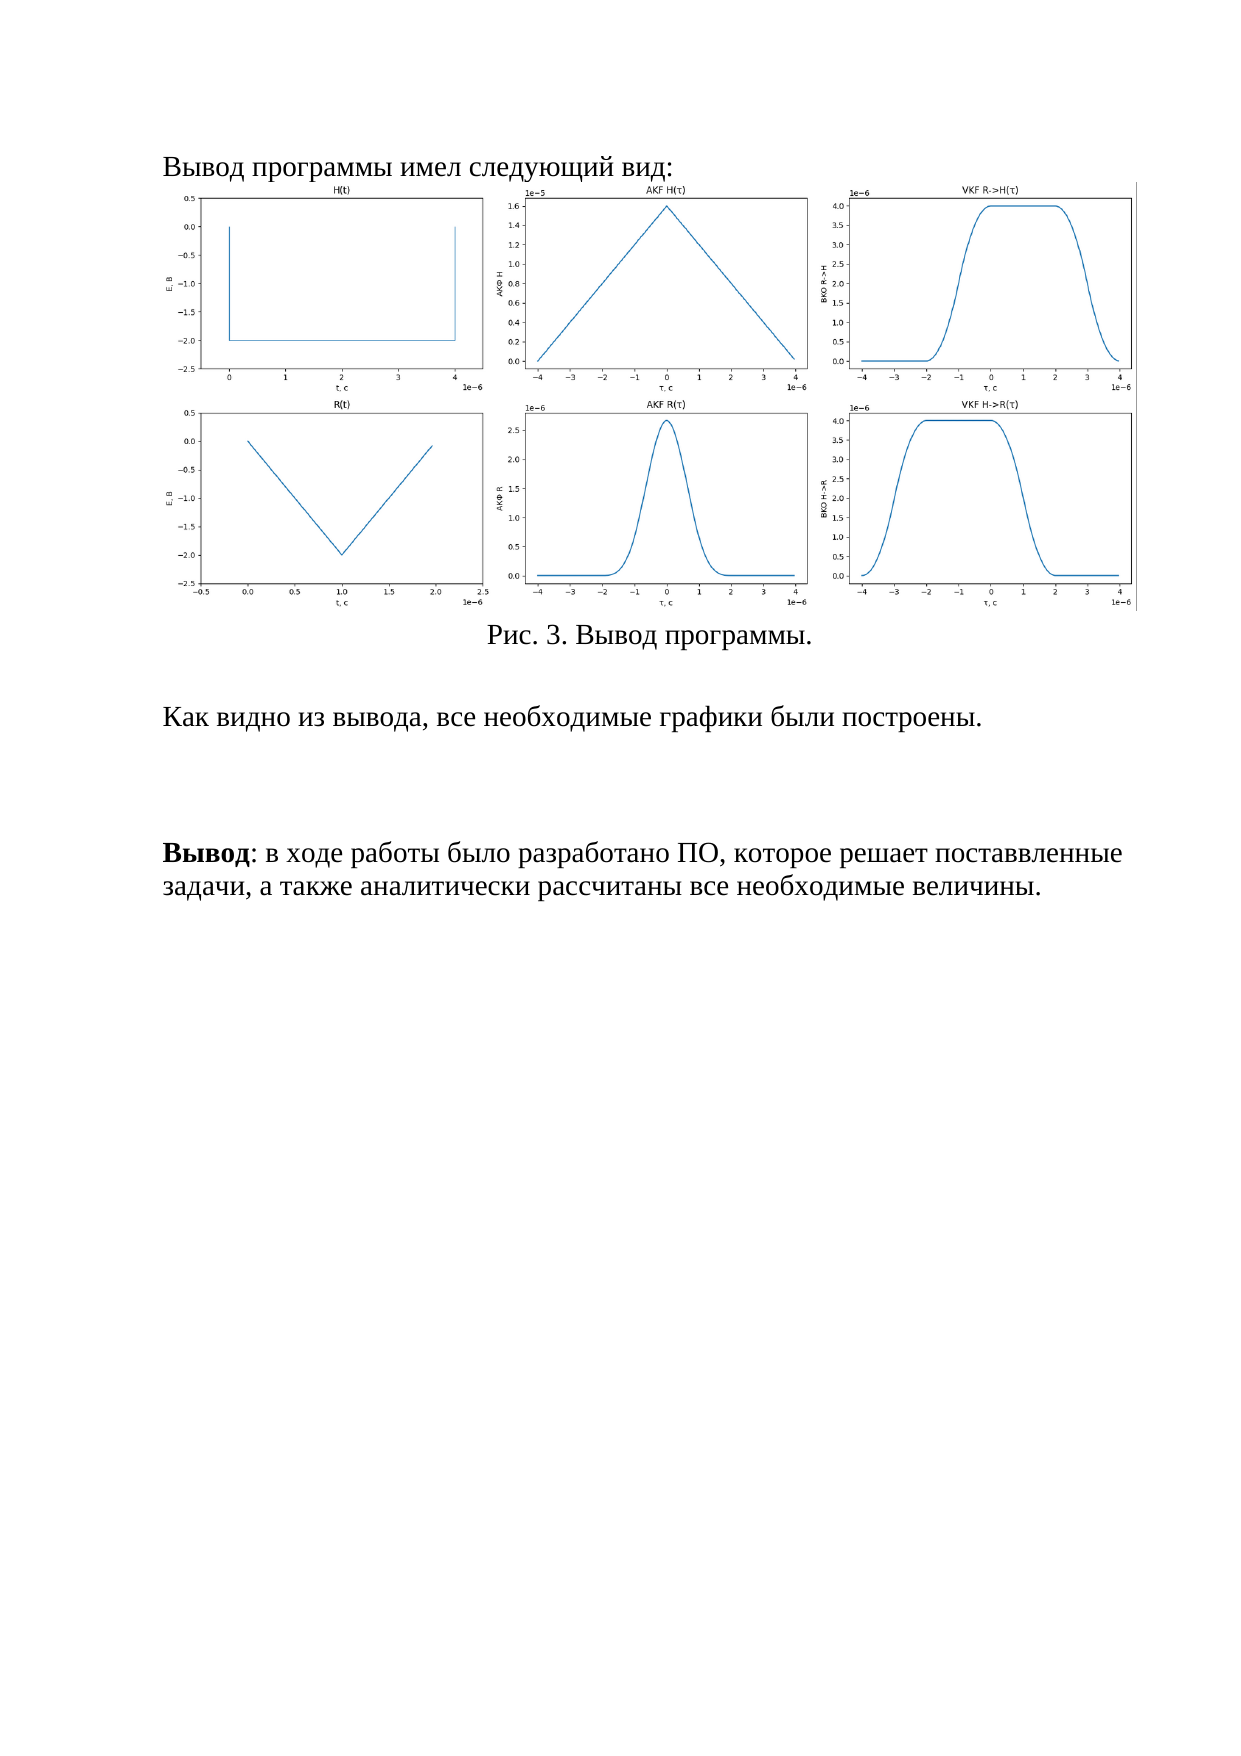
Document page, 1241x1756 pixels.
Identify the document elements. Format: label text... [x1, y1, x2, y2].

picture [162, 182, 1137, 611]
text Вывод: в ходе работы было разработано ПО, которое решает поставвленные задачи, а также аналитически рассчитаны все необходимые величины. [162, 835, 1137, 902]
text Вывод программы имел следующий вид: [162, 149, 1137, 182]
text Рис. 3. Вывод программы. [162, 611, 1137, 651]
text Как видно из вывода, все необходимые графики были построены. [162, 699, 1137, 733]
